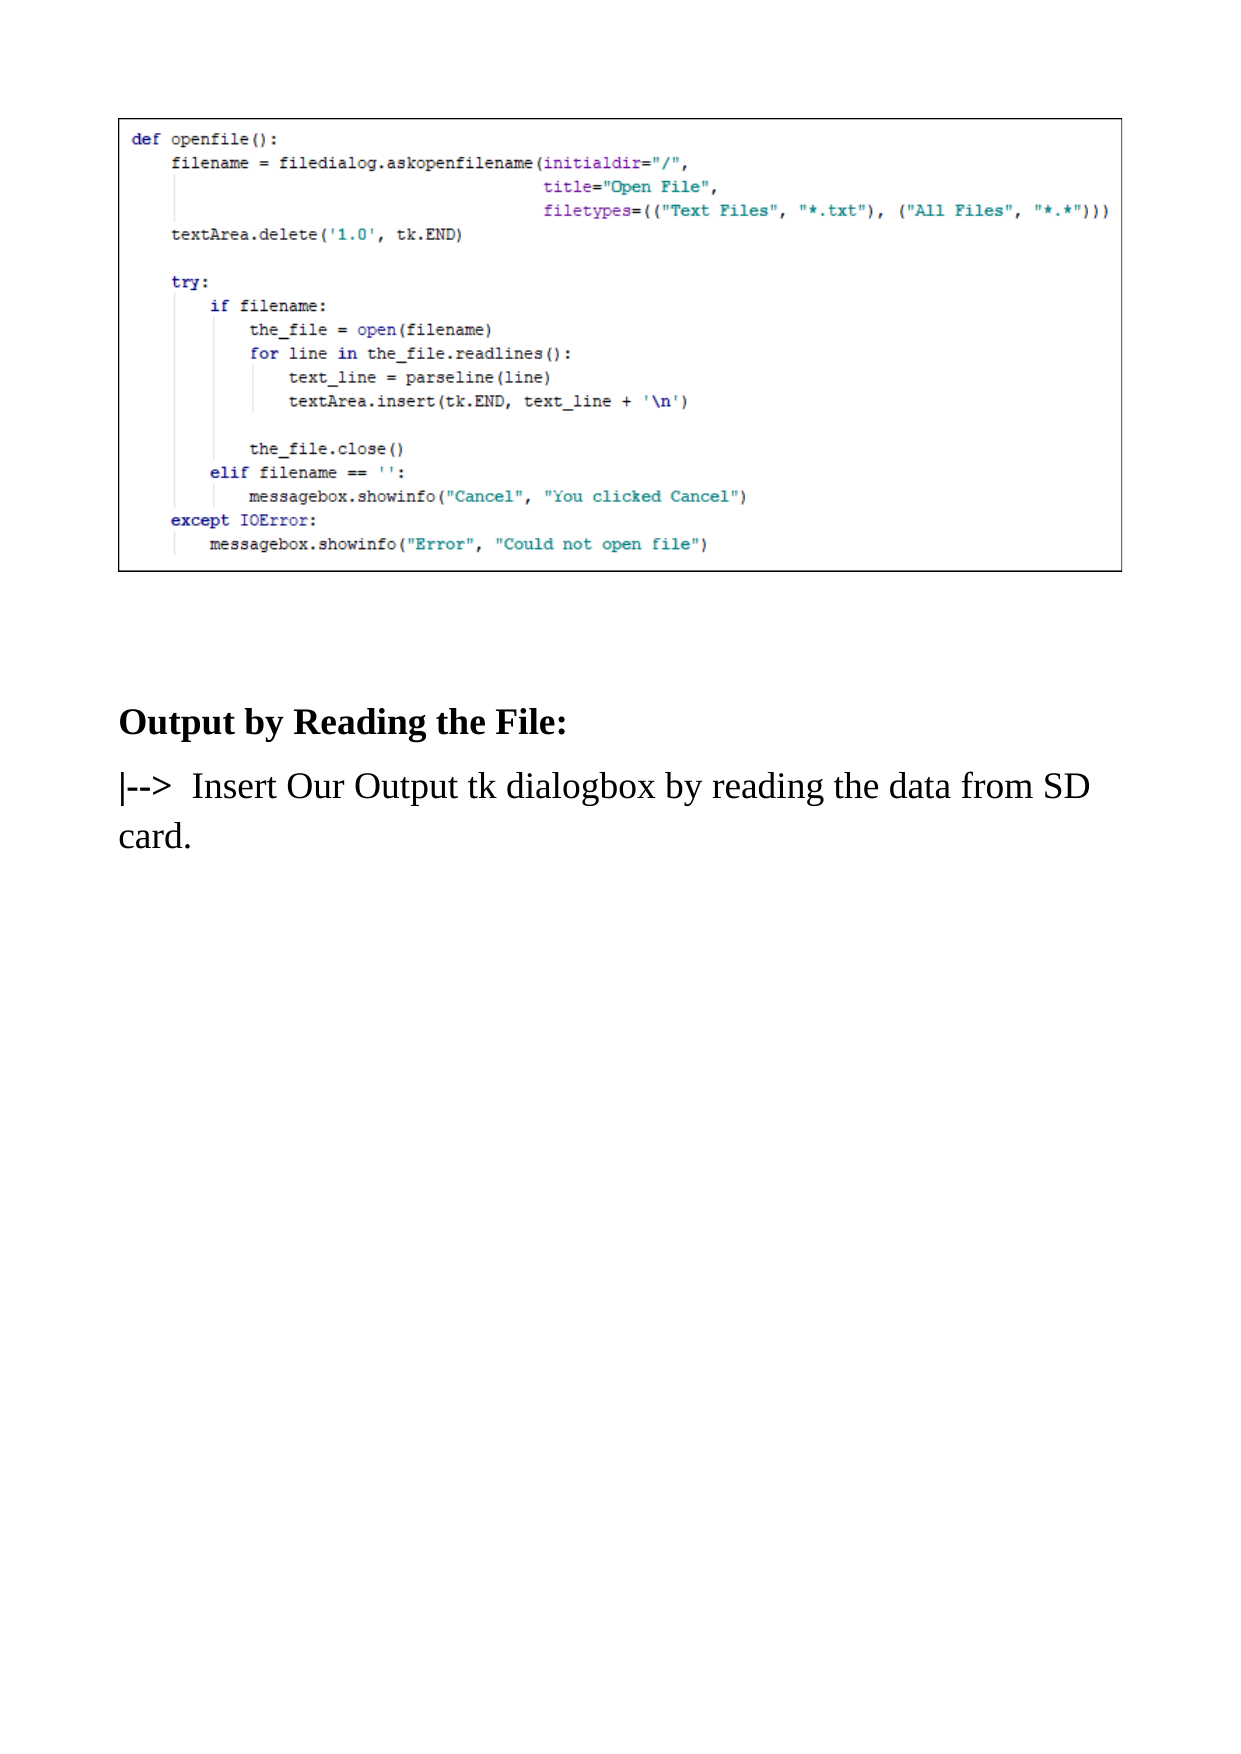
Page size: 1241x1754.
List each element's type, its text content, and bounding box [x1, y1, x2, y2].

text Output by Reading the File: [118, 623, 1122, 743]
text |--> Insert Our Output tk dialogbox by reading the data from SD card. [118, 764, 1122, 857]
picture [118, 118, 1123, 572]
